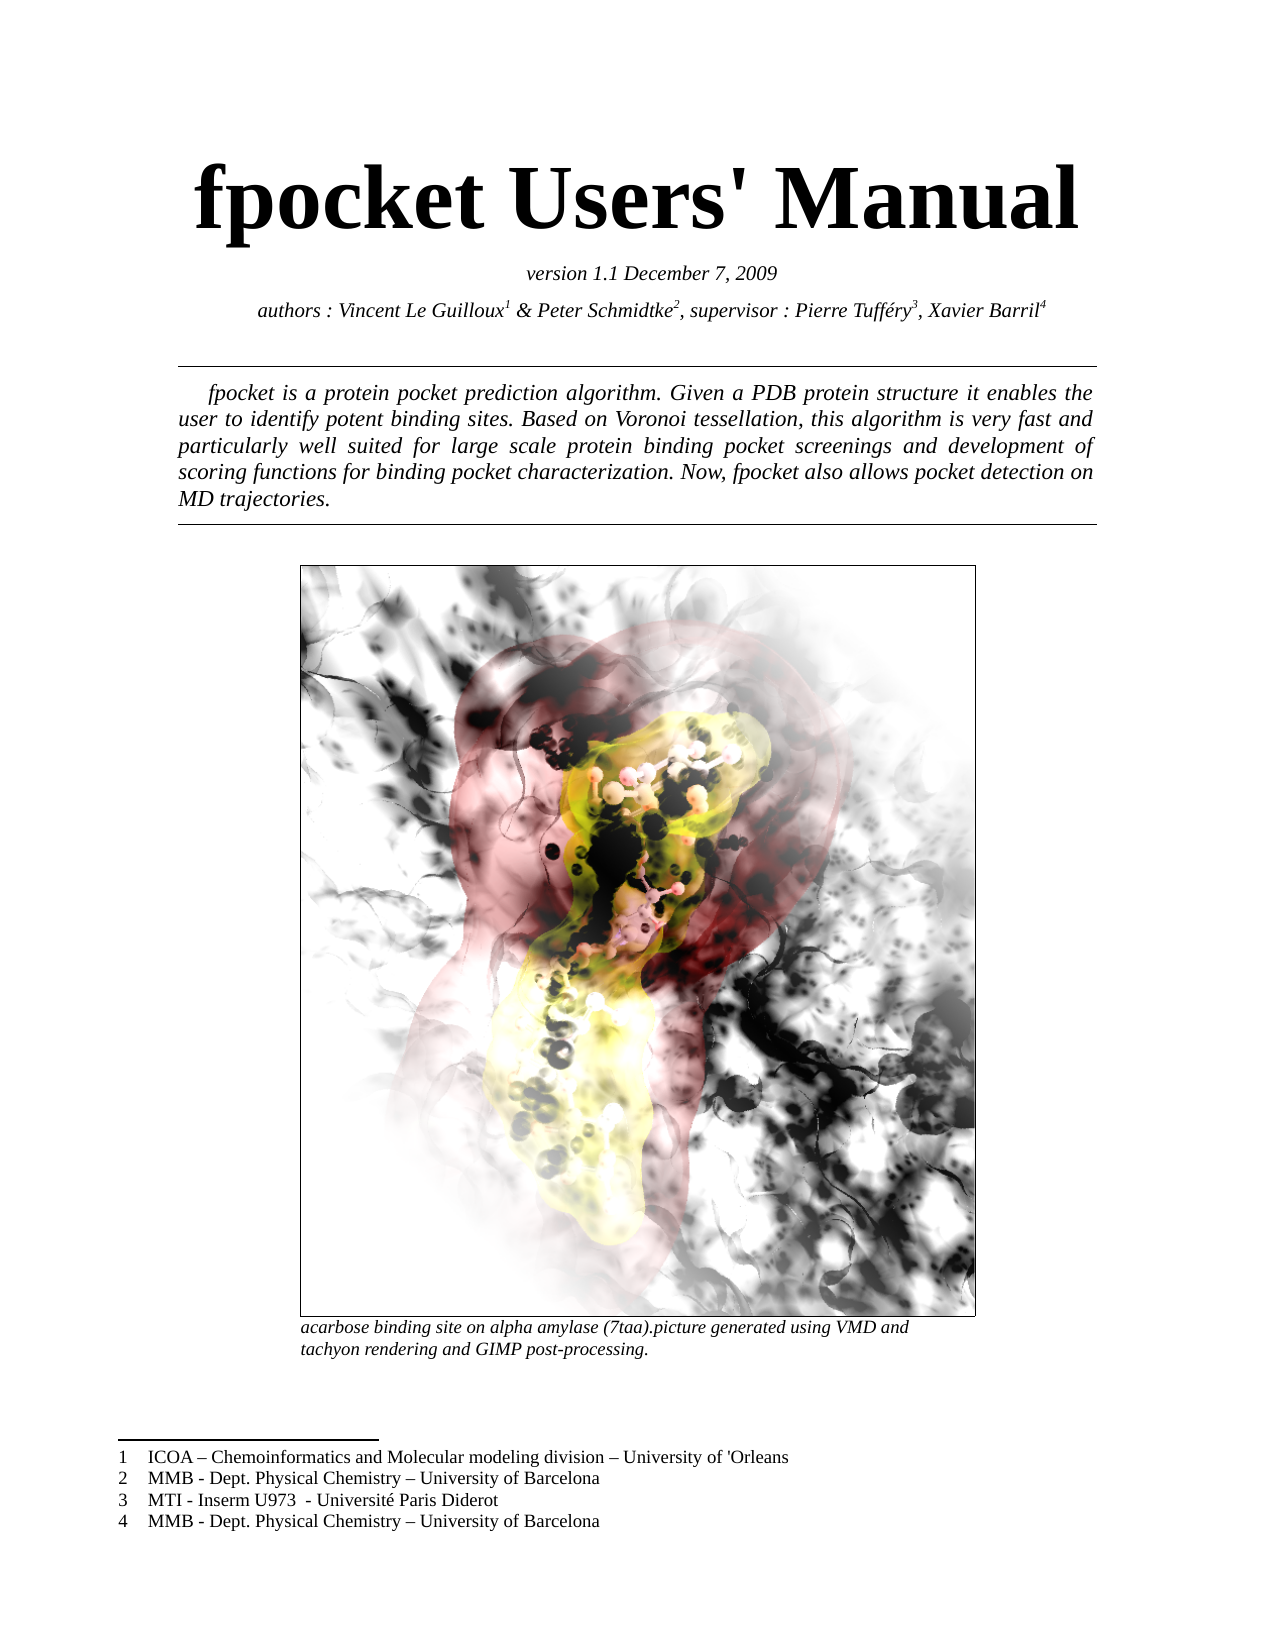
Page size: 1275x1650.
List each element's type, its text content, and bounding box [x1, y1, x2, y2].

subtitle fpocket Users' Manual [118, 143, 1157, 248]
text fpocket is a protein pocket prediction algorithm. Given a PDB protein structure it enables the user to identify potent binding sites. Based on Voronoi tessellation, this algorithm is very fast and particularly well suited for large scale protein binding pocket screenings and development of scoring functions for binding pocket characterization. Now, fpocket also allows pocket detection on MD trajectories. [178, 379, 1097, 511]
picture [301, 566, 975, 1316]
text acarbose binding site on alpha amylase (7taa).picture generated using VMD and tachyon rendering and GIMP post-processing. [300, 1317, 975, 1359]
text version 1.1 December 7, 2009 [178, 261, 1097, 285]
text MTI - Inserm U973 - Université Paris Diderot [118, 1489, 1157, 1510]
text MMB - Dept. Physical Chemistry – University of Barcelona [118, 1467, 1157, 1489]
text ICOA – Chemoinformatics and Molecular modeling division – University of 'Orleans [118, 1446, 1157, 1467]
text MMB - Dept. Physical Chemistry – University of Barcelona [118, 1510, 1157, 1532]
text authors : Vincent Le Guilloux & Peter Schmidtke, supervisor : Pierre Tufféry, Xavier Barril [178, 298, 1097, 322]
